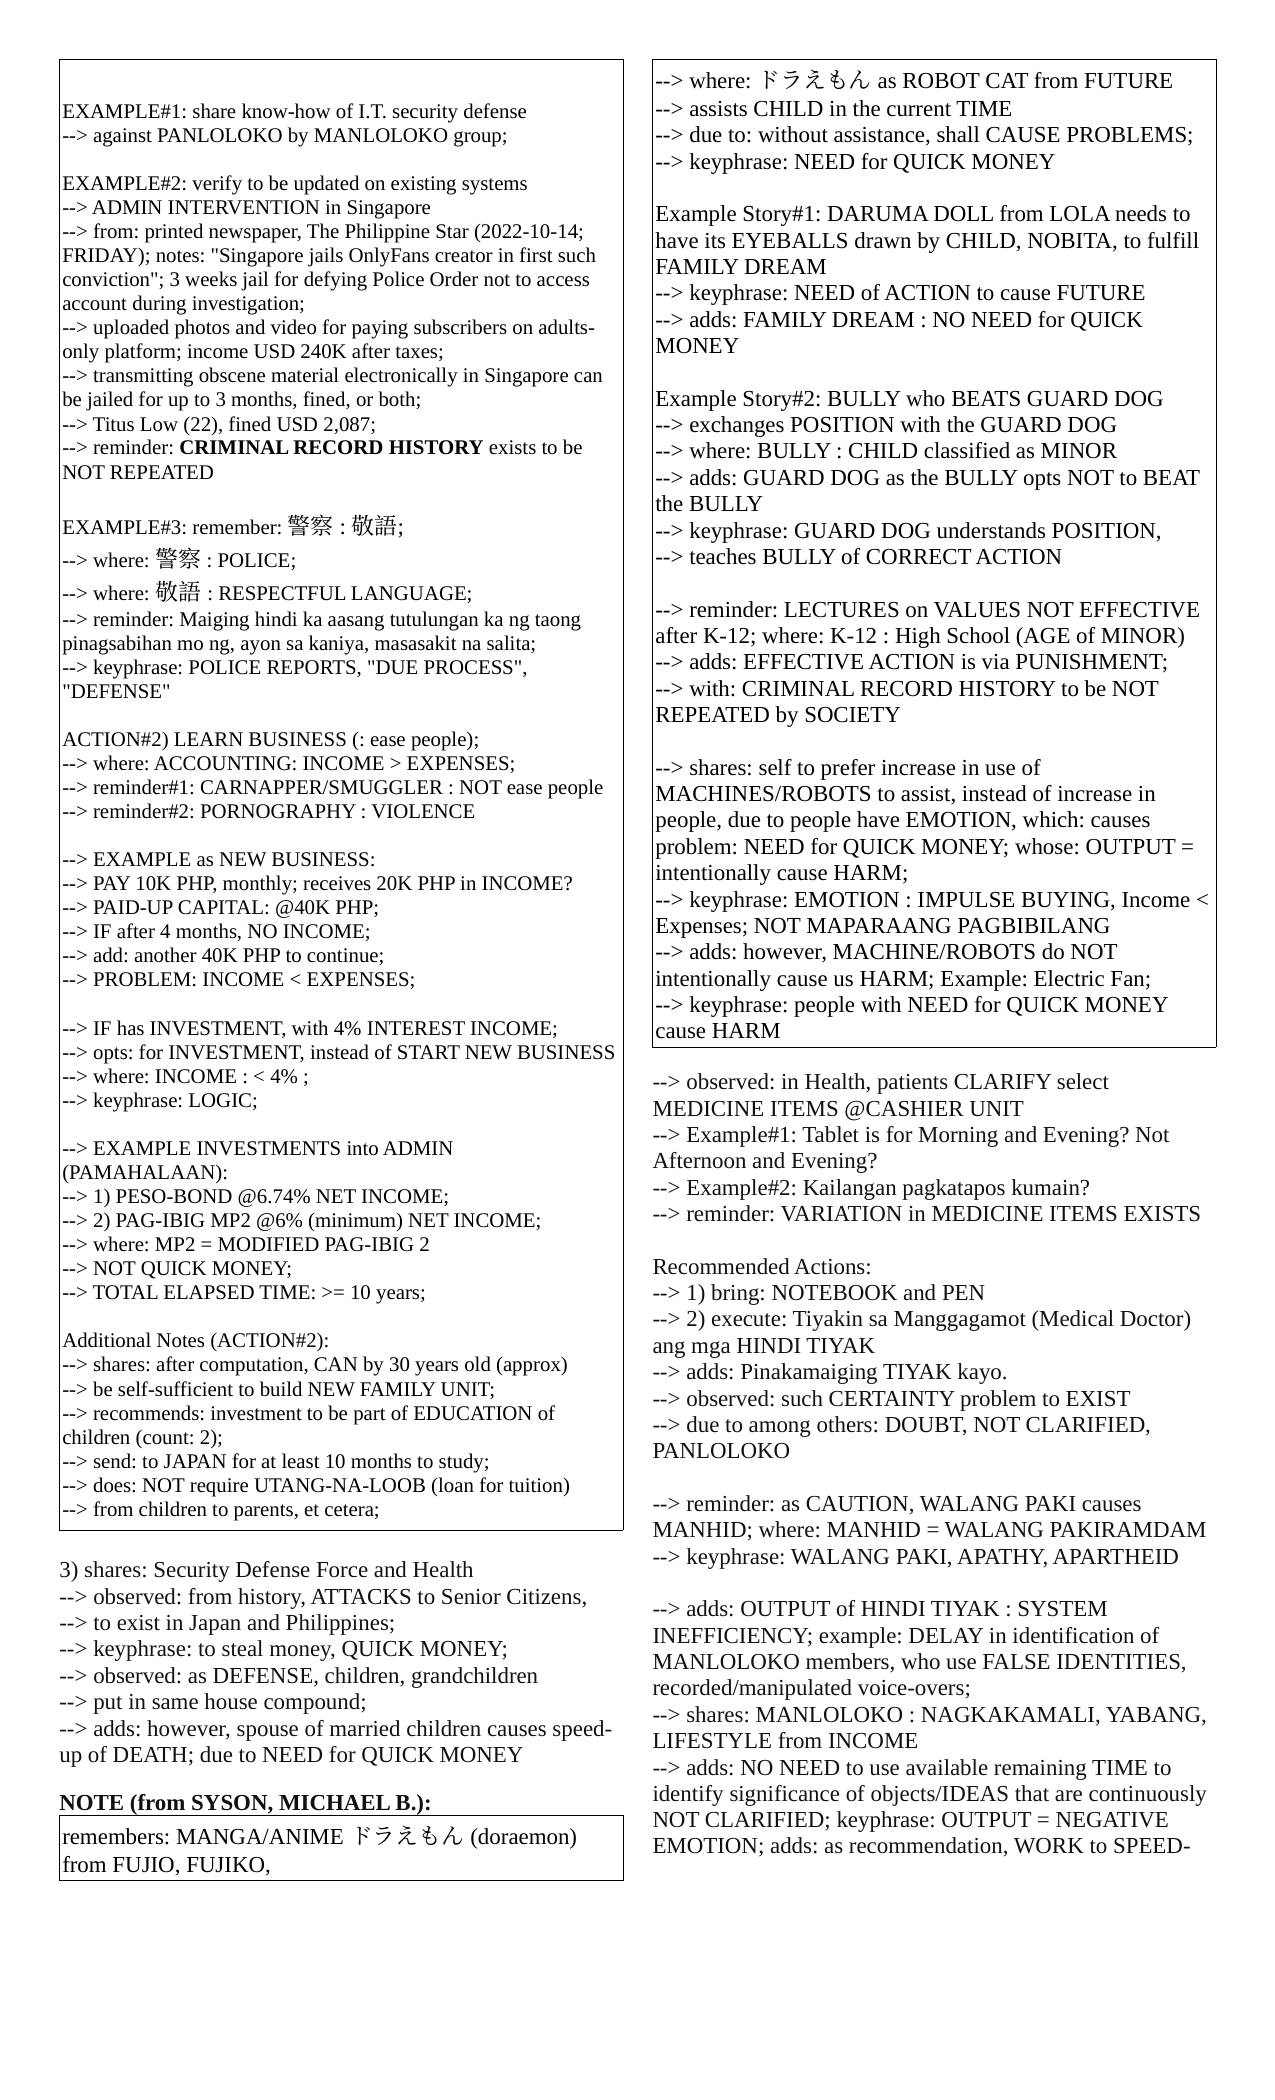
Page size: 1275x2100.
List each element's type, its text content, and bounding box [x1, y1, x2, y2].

text --> adds: Pinakamaiging TIYAK kayo. [652, 1358, 1216, 1384]
table_header remembers: MANGA/ANIME ドラえもん (doraemon) from FUJIO, FUJIKO, [60, 1816, 623, 1880]
text --> 1) bring: NOTEBOOK and PEN [652, 1279, 1216, 1306]
text --> 2) execute: Tiyakin sa Manggagamot (Medical Doctor) ang mga HINDI TIYAK [652, 1306, 1216, 1358]
text --> adds: however, spouse of married children causes speed-up of DEATH; due to NEED for QUICK MONEY [59, 1714, 623, 1767]
text --> adds: OUTPUT of HINDI TIYAK : SYSTEM INEFFICIENCY; example: DELAY in identification of MANLOLOKO members, who use FALSE IDENTITIES, recorded/manipulated voice-overs; [652, 1595, 1216, 1701]
text --> reminder: as CAUTION, WALANG PAKI causes MANHID; where: MANHID = WALANG PAKIRAMDAM [652, 1490, 1216, 1543]
text --> adds: NO NEED to use available remaining TIME to identify significance of objects/IDEAS that are continuously NOT CLARIFIED; keyphrase: OUTPUT = NEGATIVE EMOTION; adds: as recommendation, WORK to SPEED- [652, 1753, 1216, 1859]
text --> Example#1: Tablet is for Morning and Evening? Not Afternoon and Evening? [652, 1121, 1216, 1174]
text --> to exist in Japan and Philippines; [59, 1609, 623, 1636]
text --> put in same house compound; [59, 1688, 623, 1714]
text --> keyphrase: WALANG PAKI, APATHY, APARTHEID [652, 1543, 1216, 1569]
text --> Example#2: Kailangan pagkatapos kumain? [652, 1174, 1216, 1200]
table_header EXAMPLE#1: share know-how of I.T. security defense --> against PANLOLOKO by MANLOLOKO group; EXAMPLE#2: verify to be updated on existing systems --> ADMIN INTERVENTION in Singapore --> from: printed newspaper, The Philippine Star (2022-10-14; FRIDAY); notes: "Singapore jails OnlyFans creator in first such conviction"; 3 weeks jail for defying Police Order not to access account during investigation; --> uploaded photos and video for paying subscribers on adults-only platform; income USD 240K after taxes; --> transmitting obscene material electronically in Singapore can be jailed for up to 3 months, fined, or both; --> Titus Low (22), fined USD 2,087; --> reminder: CRIMINAL RECORD HISTORY exists to be NOT REPEATED EXAMPLE#3: remember: 警察 : 敬語; --> where: 警察 : POLICE; --> where: 敬語 : RESPECTFUL LANGUAGE; --> reminder: Maiging hindi ka aasang tutulungan ka ng taong pinagsabihan mo ng, ayon sa kaniya, masasakit na salita; --> keyphrase: POLICE REPORTS, "DUE PROCESS", "DEFENSE" ACTION#2) LEARN BUSINESS (: ease people); --> where: ACCOUNTING: INCOME > EXPENSES; --> reminder#1: CARNAPPER/SMUGGLER : NOT ease people --> reminder#2: PORNOGRAPHY : VIOLENCE --> EXAMPLE as NEW BUSINESS: --> PAY 10K PHP, monthly; receives 20K PHP in INCOME? --> PAID-UP CAPITAL: @40K PHP; --> IF after 4 months, NO INCOME; --> add: another 40K PHP to continue; --> PROBLEM: INCOME < EXPENSES; --> IF has INVESTMENT, with 4% INTEREST INCOME; --> opts: for INVESTMENT, instead of START NEW BUSINESS --> where: INCOME : < 4% ; --> keyphrase: LOGIC; --> EXAMPLE INVESTMENTS into ADMIN (PAMAHALAAN): --> 1) PESO-BOND @6.74% NET INCOME; --> 2) PAG-IBIG MP2 @6% (minimum) NET INCOME; --> where: MP2 = MODIFIED PAG-IBIG 2 --> NOT QUICK MONEY; --> TOTAL ELAPSED TIME: >= 10 years; Additional Notes (ACTION#2): --> shares: after computation, CAN by 30 years old (approx) --> be self-sufficient to build NEW FAMILY UNIT; --> recommends: investment to be part of EDUCATION of children (count: 2); --> send: to JAPAN for at least 10 months to study; --> does: NOT require UTANG-NA-LOOB (loan for tuition) --> from children to parents, et cetera; [60, 60, 623, 1530]
text --> observed: such CERTAINTY problem to EXIST [652, 1384, 1216, 1411]
text --> shares: MANLOLOKO : NAGKAKAMALI, YABANG, LIFESTYLE from INCOME [652, 1701, 1216, 1753]
text --> due to among others: DOUBT, NOT CLARIFIED, PANLOLOKO [652, 1411, 1216, 1464]
text --> reminder: VARIATION in MEDICINE ITEMS EXISTS [652, 1200, 1216, 1226]
text --> observed: from history, ATTACKS to Senior Citizens, [59, 1583, 623, 1609]
text Recommended Actions: [652, 1253, 1216, 1279]
text --> observed: as DEFENSE, children, grandchildren [59, 1662, 623, 1688]
text 3) shares: Security Defense Force and Health [59, 1556, 623, 1583]
text --> observed: in Health, patients CLARIFY select MEDICINE ITEMS @CASHIER UNIT [652, 1068, 1216, 1121]
table_header --> where: ドラえもん as ROBOT CAT from FUTURE --> assists CHILD in the current TIME --> due to: without assistance, shall CAUSE PROBLEMS; --> keyphrase: NEED for QUICK MONEY Example Story#1: DARUMA DOLL from LOLA needs to have its EYEBALLS drawn by CHILD, NOBITA, to fulfill FAMILY DREAM --> keyphrase: NEED of ACTION to cause FUTURE --> adds: FAMILY DREAM : NO NEED for QUICK MONEY Example Story#2: BULLY who BEATS GUARD DOG --> exchanges POSITION with the GUARD DOG --> where: BULLY : CHILD classified as MINOR --> adds: GUARD DOG as the BULLY opts NOT to BEAT the BULLY --> keyphrase: GUARD DOG understands POSITION, --> teaches BULLY of CORRECT ACTION --> reminder: LECTURES on VALUES NOT EFFECTIVE after K-12; where: K-12 : High School (AGE of MINOR) --> adds: EFFECTIVE ACTION is via PUNISHMENT; --> with: CRIMINAL RECORD HISTORY to be NOT REPEATED by SOCIETY --> shares: self to prefer increase in use of MACHINES/ROBOTS to assist, instead of increase in people, due to people have EMOTION, which: causes problem: NEED for QUICK MONEY; whose: OUTPUT = intentionally cause HARM; --> keyphrase: EMOTION : IMPULSE BUYING, Income < Expenses; NOT MAPARAANG PAGBIBILANG --> adds: however, MACHINE/ROBOTS do NOT intentionally cause us HARM; Example: Electric Fan; --> keyphrase: people with NEED for QUICK MONEY cause HARM [653, 60, 1216, 1047]
text --> keyphrase: to steal money, QUICK MONEY; [59, 1636, 623, 1662]
text NOTE (from SYSON, MICHAEL B.): [59, 1789, 623, 1815]
